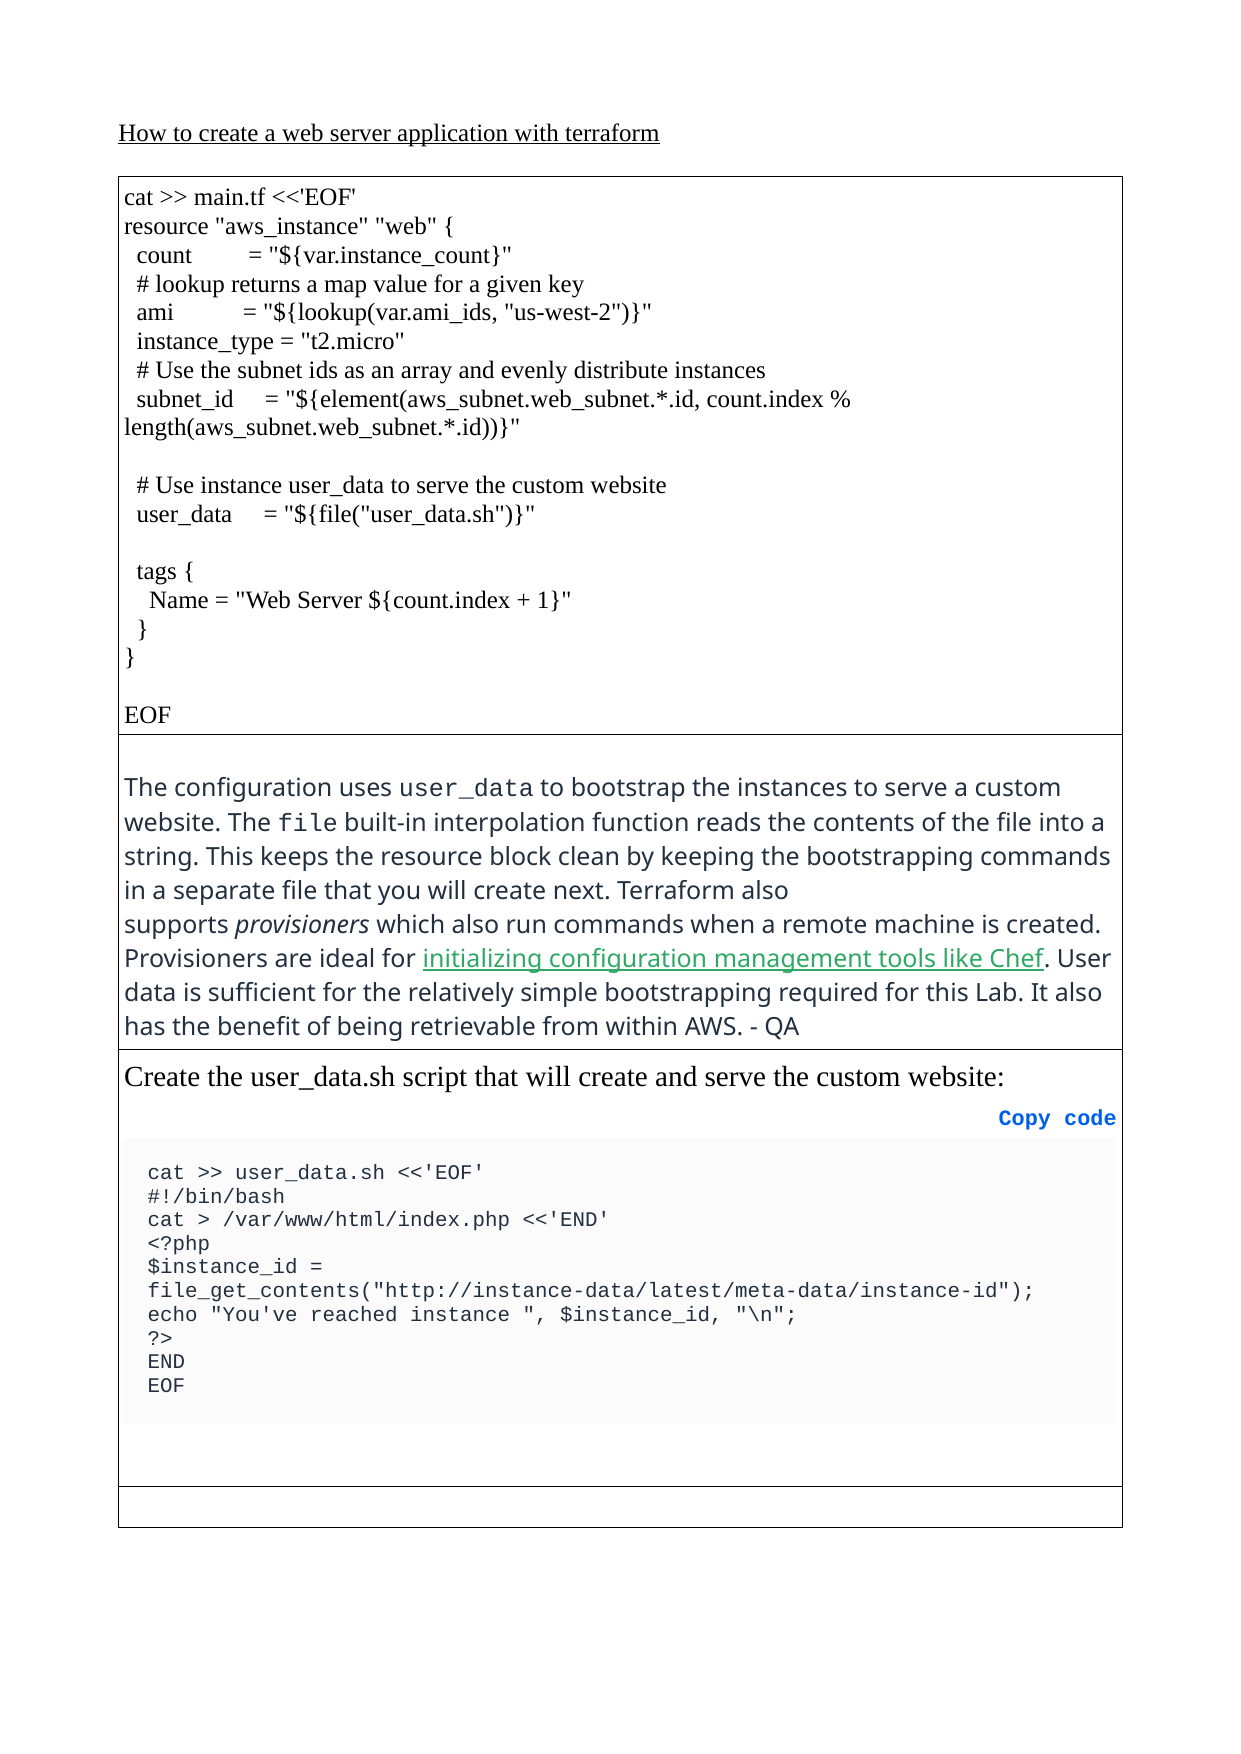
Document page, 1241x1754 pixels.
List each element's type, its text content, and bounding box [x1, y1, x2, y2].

table_cell The configuration uses user_data to bootstrap the instances to serve a custom website. The file built-in interpolation function reads the contents of the file into a string. This keeps the resource block clean by keeping the bootstrapping commands in a separate file that you will create next. Terraform also supports provisioners which also run commands when a remote machine is created. Provisioners are ideal for initializing configuration management tools like Chef. User data is sufficient for the relatively simple bootstrapping required for this Lab. It also has the benefit of being retrievable from within AWS. - QA [119, 735, 1122, 1048]
text How to create a web server application with terraform [118, 118, 1122, 147]
table_cell Create the user_data.sh script that will create and serve the custom website: Copy code cat >> user_data.sh <<'EOF' #!/bin/bash cat > /var/www/html/index.php <<'END' <?php $instance_id = file_get_contents("http://instance-data/latest/meta-data/instance-id"); echo "You've reached instance ", $instance_id, "\n"; ?> END EOF [119, 1050, 1122, 1486]
table_cell [119, 1487, 1122, 1527]
table_header cat >> main.tf <<'EOF' resource "aws_instance" "web" { count = "${var.instance_count}" # lookup returns a map value for a given key ami = "${lookup(var.ami_ids, "us-west-2")}" instance_type = "t2.micro" # Use the subnet ids as an array and evenly distribute instances subnet_id = "${element(aws_subnet.web_subnet.*.id, count.index % length(aws_subnet.web_subnet.*.id))}" # Use instance user_data to serve the custom website user_data = "${file("user_data.sh")}" tags { Name = "Web Server ${count.index + 1}" } } EOF [119, 177, 1122, 734]
